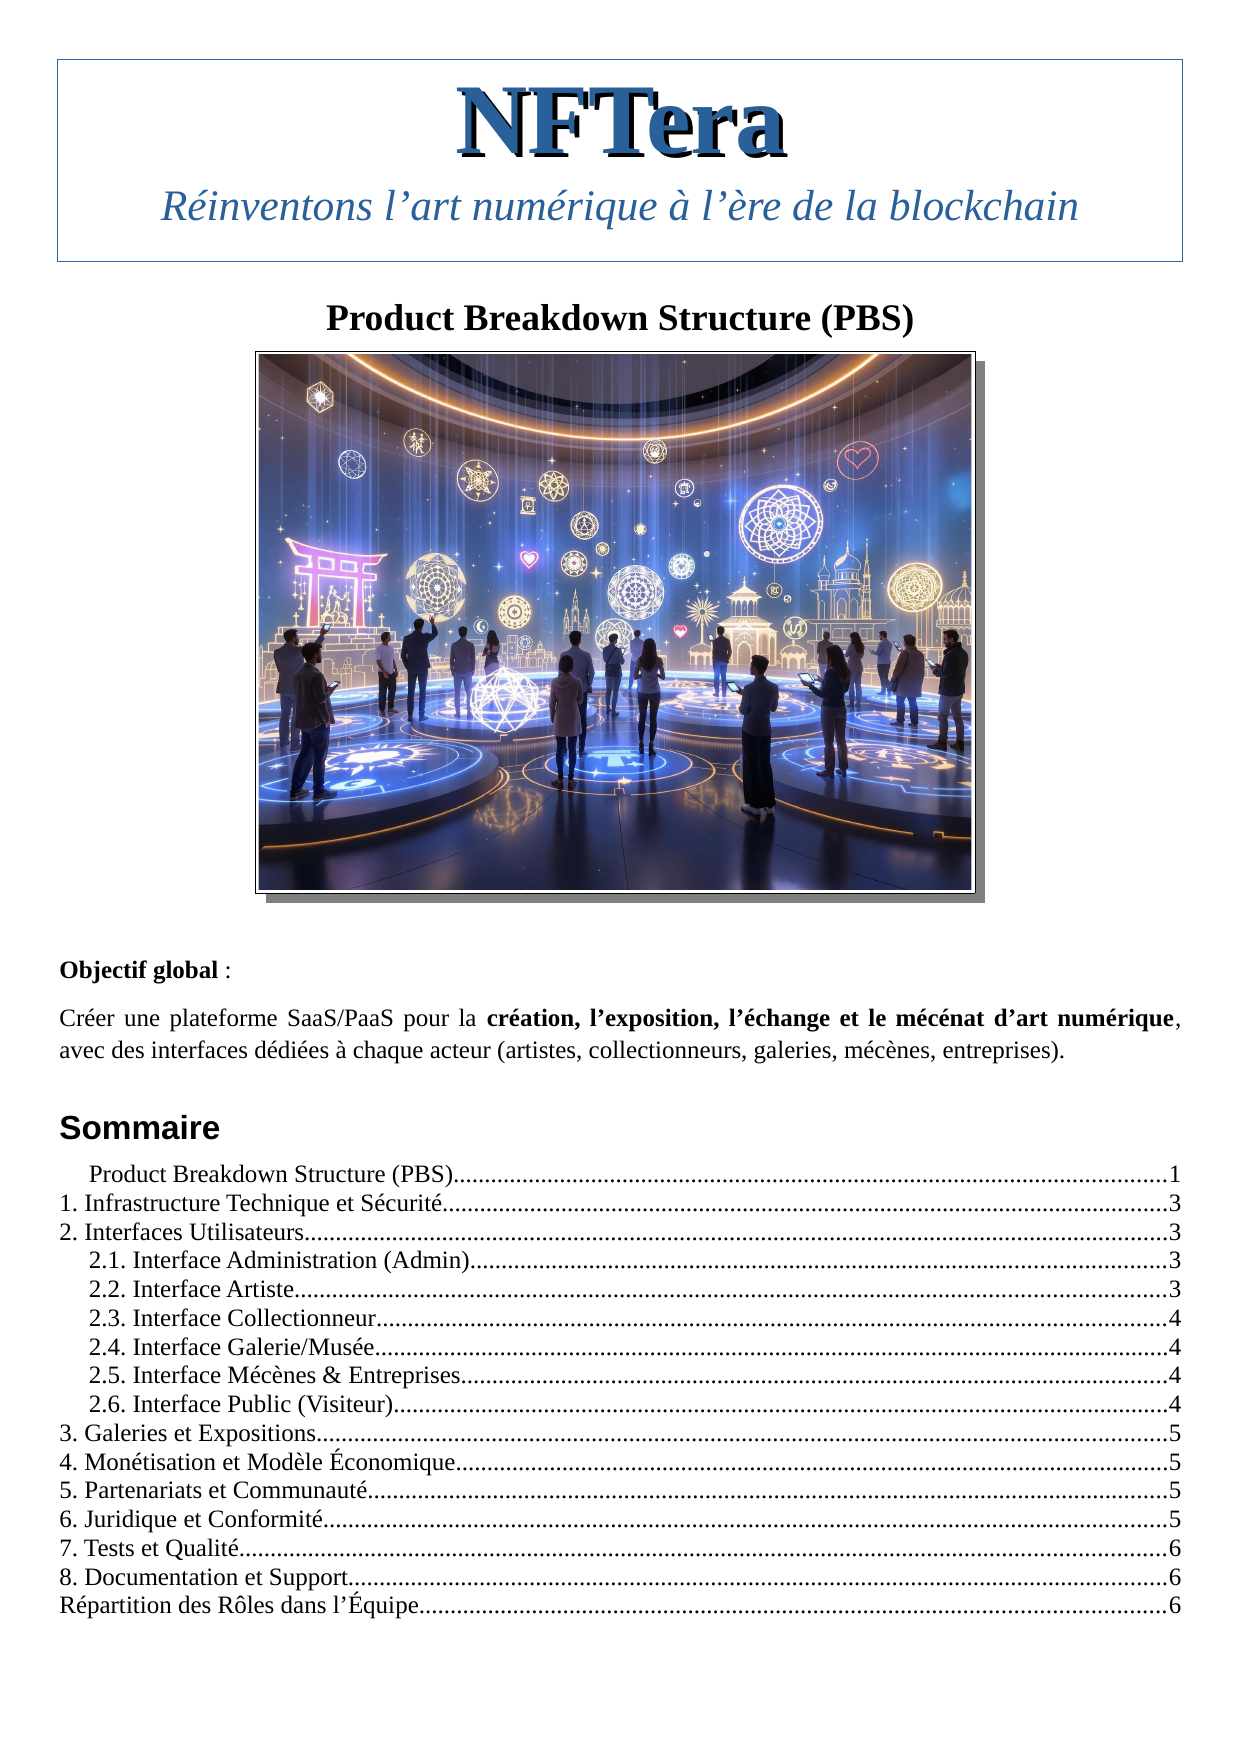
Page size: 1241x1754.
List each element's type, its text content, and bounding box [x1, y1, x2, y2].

text 2.1. Interface Administration (Admin) 3 [88, 1245, 1181, 1274]
text 2.3. Interface Collectionneur 4 [88, 1303, 1181, 1332]
subtitle Product Breakdown Structure (PBS) [59, 80, 1181, 261]
text Objectif global : [59, 955, 1181, 984]
text 7. Tests et Qualité 6 [59, 1533, 1181, 1562]
text 2.4. Interface Galerie/Musée 4 [88, 1332, 1181, 1360]
picture [258, 354, 972, 890]
text 3. Galeries et Expositions 5 [59, 1418, 1181, 1447]
text Product Breakdown Structure (PBS) 1 [88, 1159, 1181, 1188]
text 5. Partenariats et Communauté 5 [59, 1475, 1181, 1504]
text 8. Documentation et Support 6 [59, 1562, 1181, 1590]
text Créer une plateforme SaaS/PaaS pour la création, l’exposition, l’échange et le mécénat d’art numérique, avec des interfaces dédiées à chaque acteur (artistes, collectionneurs, galeries, mécènes, entreprises). [59, 1003, 1181, 1064]
subtitle Product Breakdown Structure (PBS) [59, 262, 1181, 339]
text 6. Juridique et Conformité 5 [59, 1504, 1181, 1533]
subtitle Sommaire [59, 1108, 1181, 1147]
text 2.2. Interface Artiste 3 [88, 1274, 1181, 1303]
text 2. Interfaces Utilisateurs 3 [59, 1217, 1181, 1245]
text 1. Infrastructure Technique et Sécurité 3 [59, 1188, 1181, 1217]
text 4. Monétisation et Modèle Économique 5 [59, 1447, 1181, 1475]
text 2.5. Interface Mécènes & Entreprises 4 [88, 1360, 1181, 1389]
text 2.6. Interface Public (Visiteur) 4 [88, 1389, 1181, 1418]
text Répartition des Rôles dans l’Équipe 6 [59, 1590, 1181, 1619]
